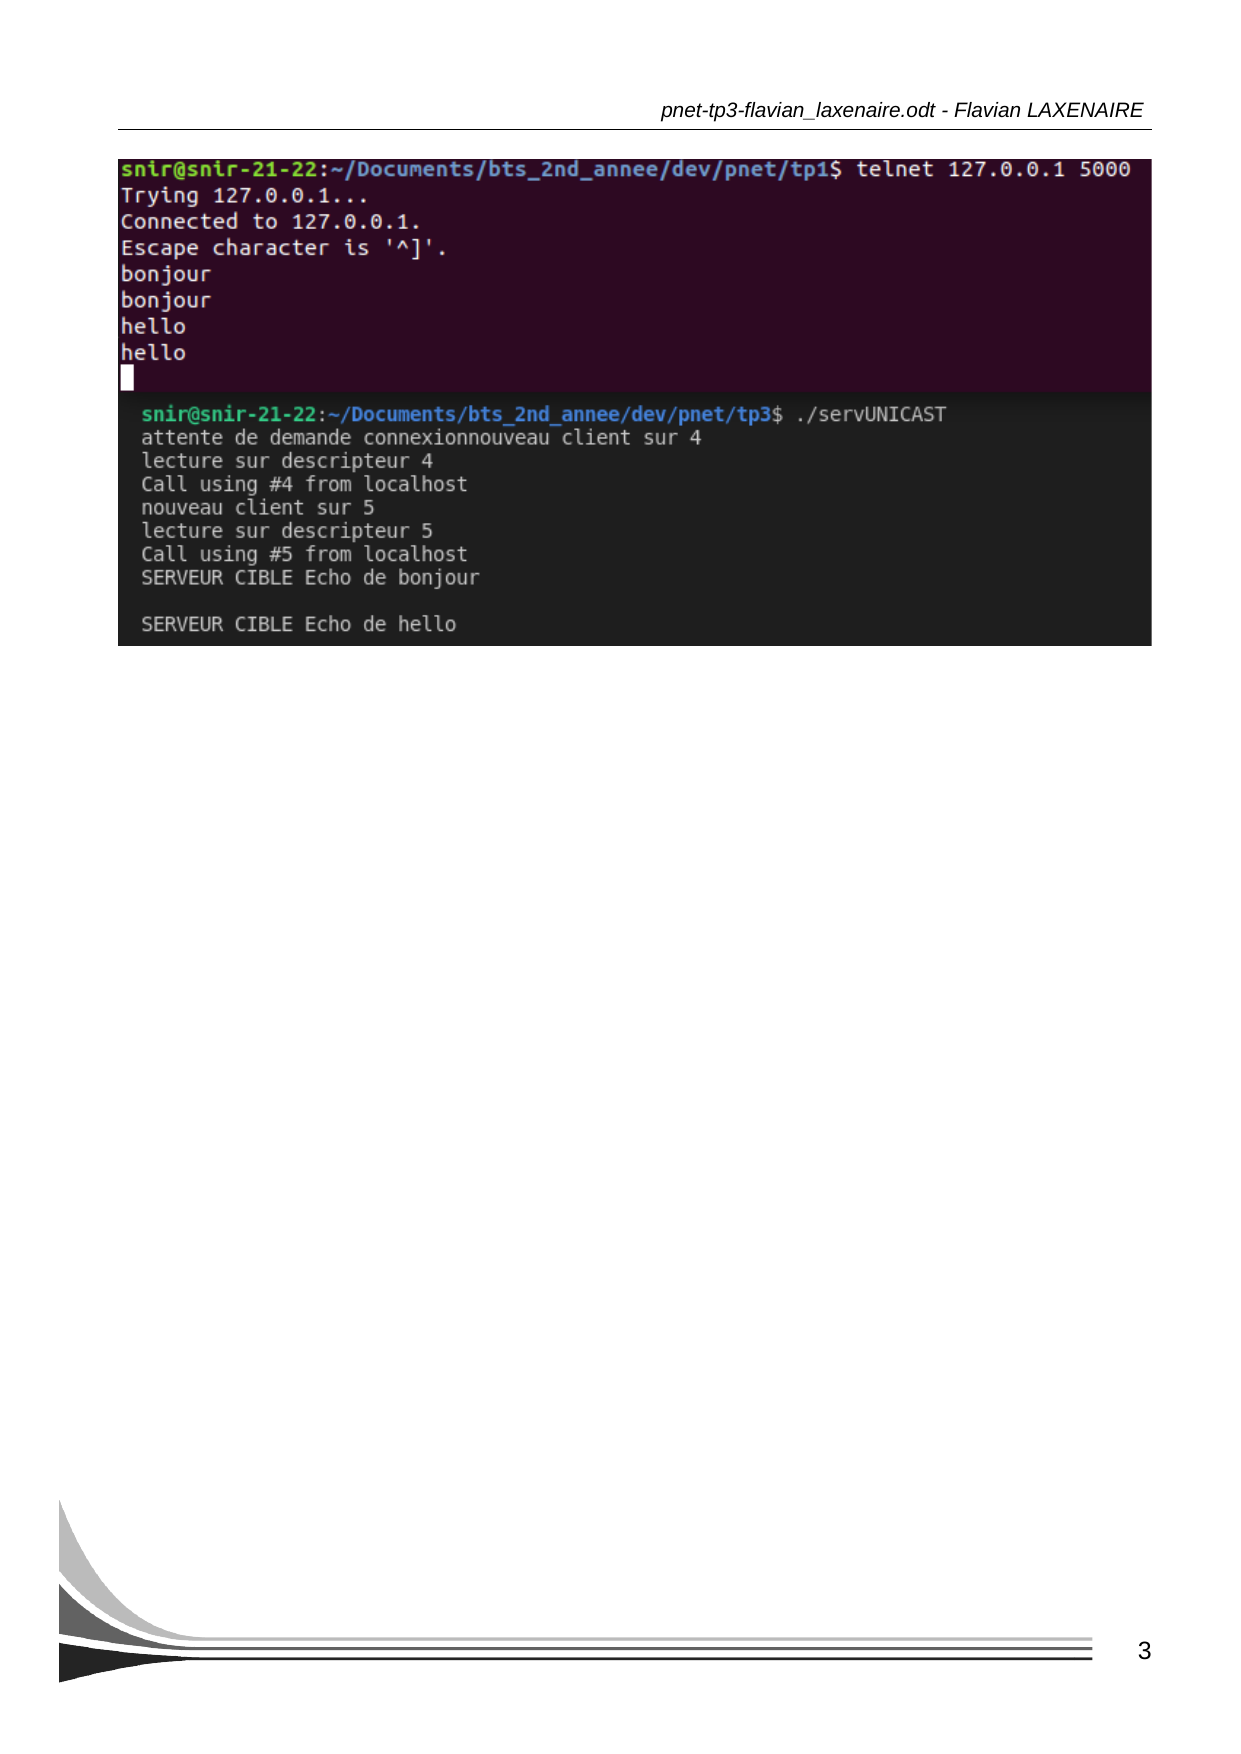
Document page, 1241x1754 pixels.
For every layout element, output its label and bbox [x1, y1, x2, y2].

picture [59, 1500, 1093, 1683]
picture [118, 159, 1152, 646]
